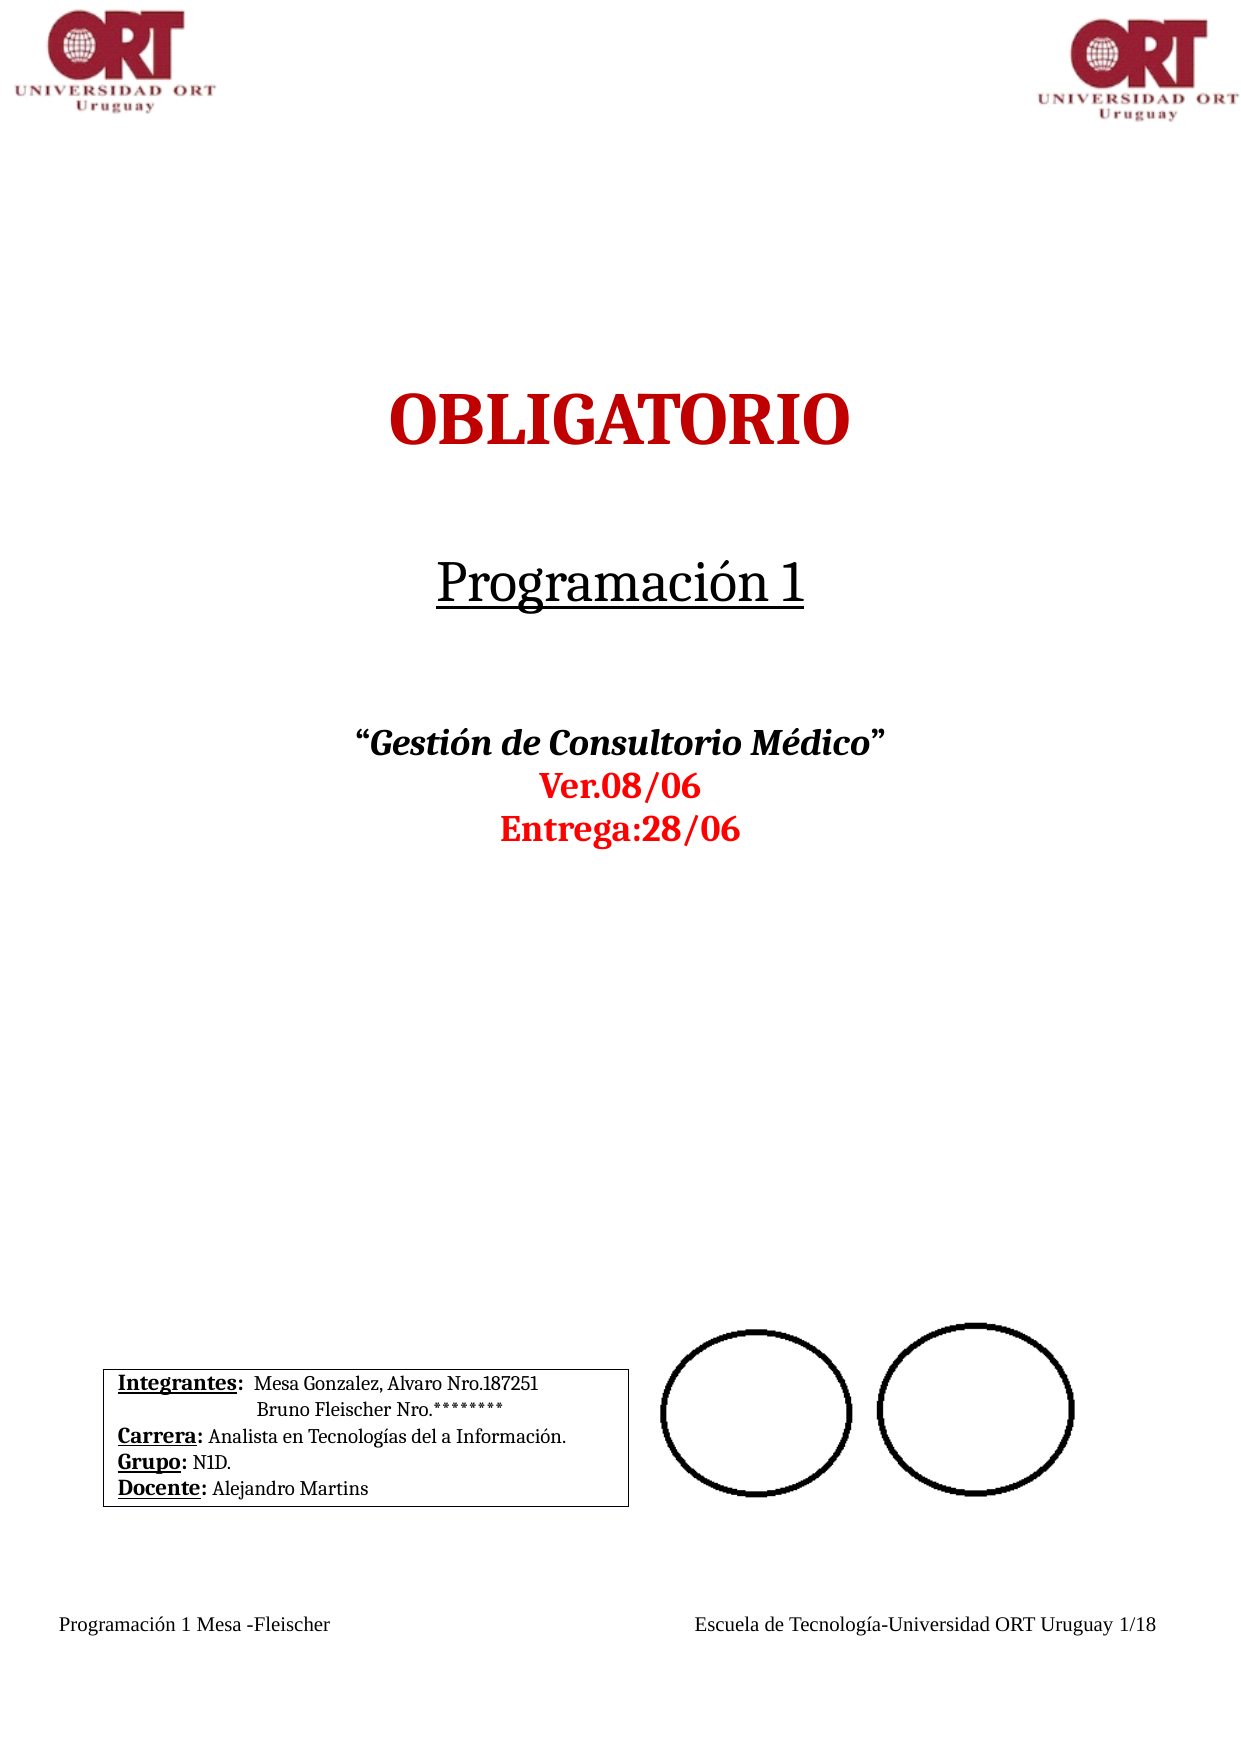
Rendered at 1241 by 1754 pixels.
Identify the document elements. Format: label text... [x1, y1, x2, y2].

picture [640, 1309, 1097, 1519]
text Entrega:28/06 [118, 808, 1122, 851]
text “Gestión de Consultorio Médico” [118, 722, 1122, 765]
text Programación 1 [118, 549, 1122, 616]
text Ver.08/06 [118, 765, 1122, 808]
text OBLIGATORIO [118, 377, 1122, 463]
table_header Integrantes: Mesa Gonzalez, Alvaro Nro.187251 Bruno Fleischer Nro.******** Carrera: Analista en Tecnologías del a Información. Grupo: N1D. Docente: Alejandro Martins [104, 1370, 628, 1506]
